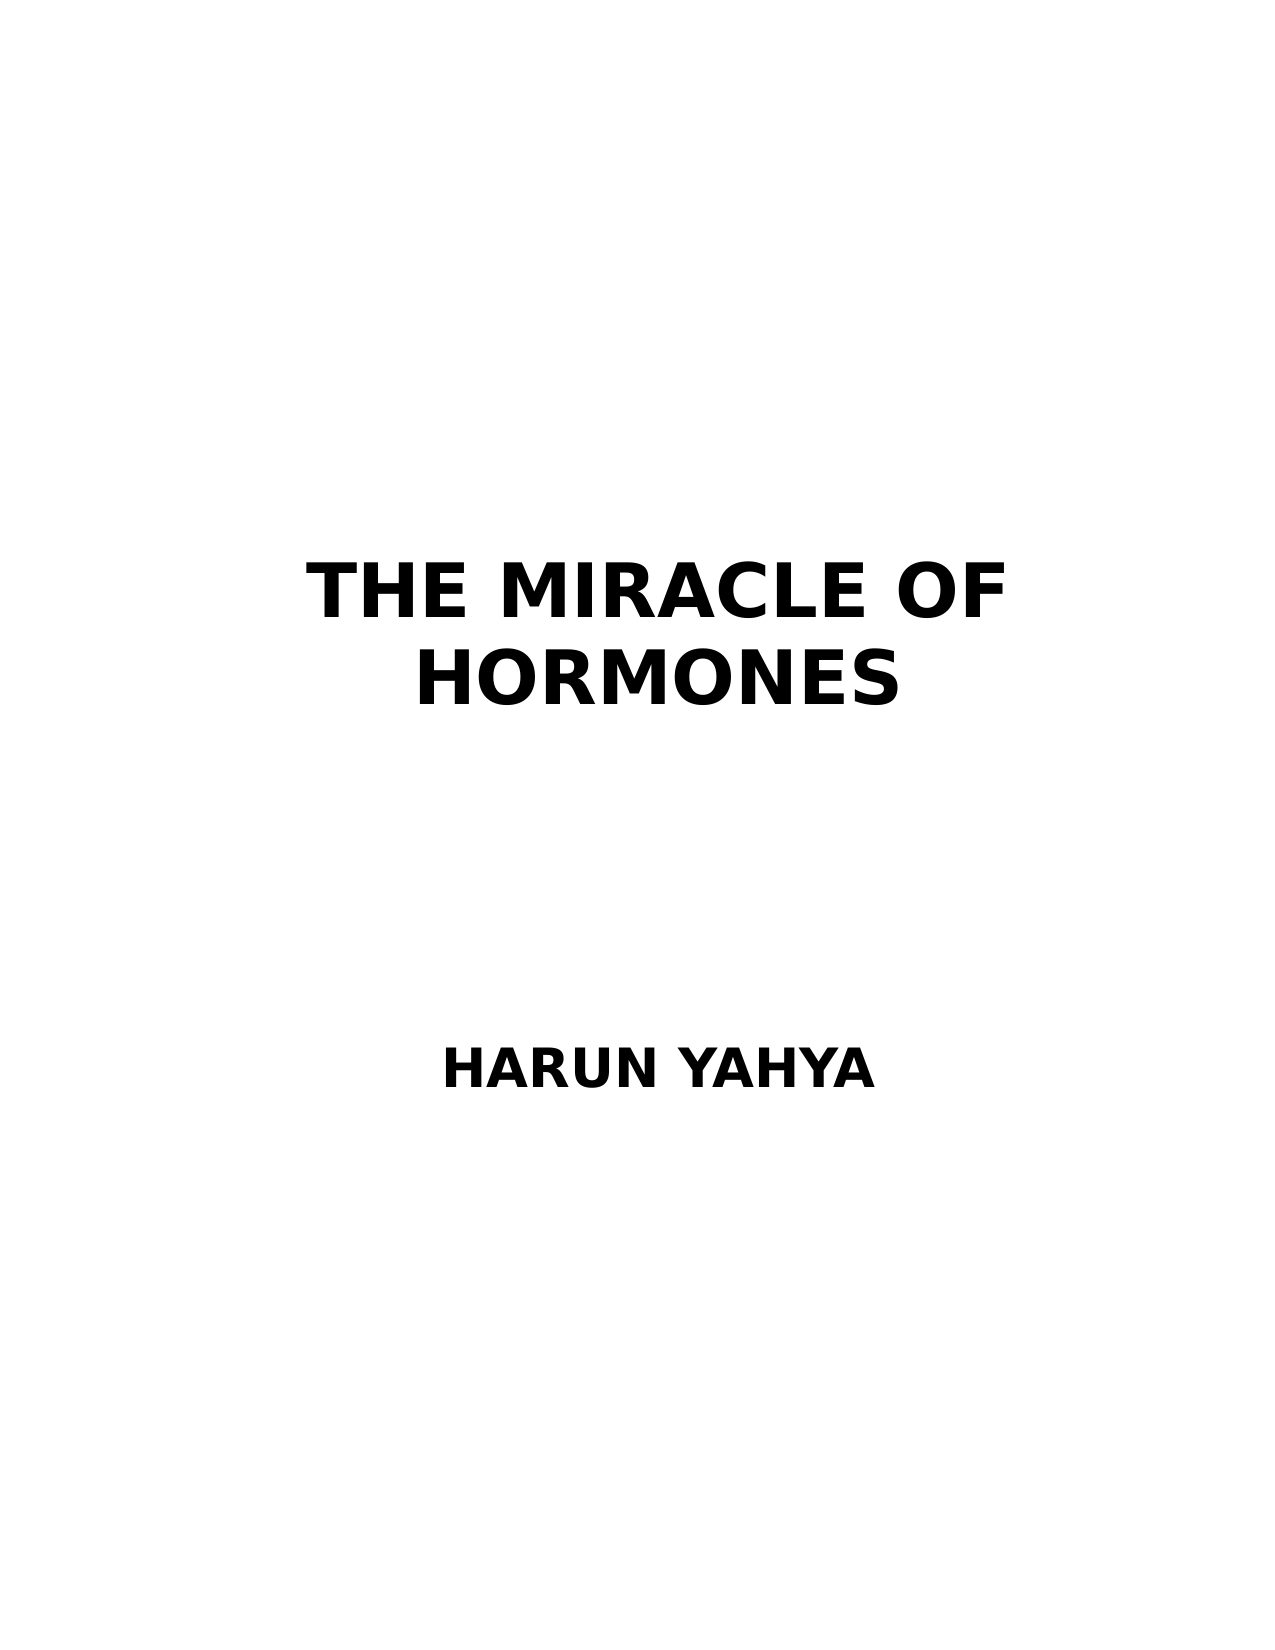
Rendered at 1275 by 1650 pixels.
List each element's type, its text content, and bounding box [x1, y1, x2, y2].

text THE MIRACLE OF [112, 548, 1145, 635]
subtitle HARUN YAHYA [112, 1037, 1145, 1100]
subtitle HORMONES [112, 635, 1145, 722]
